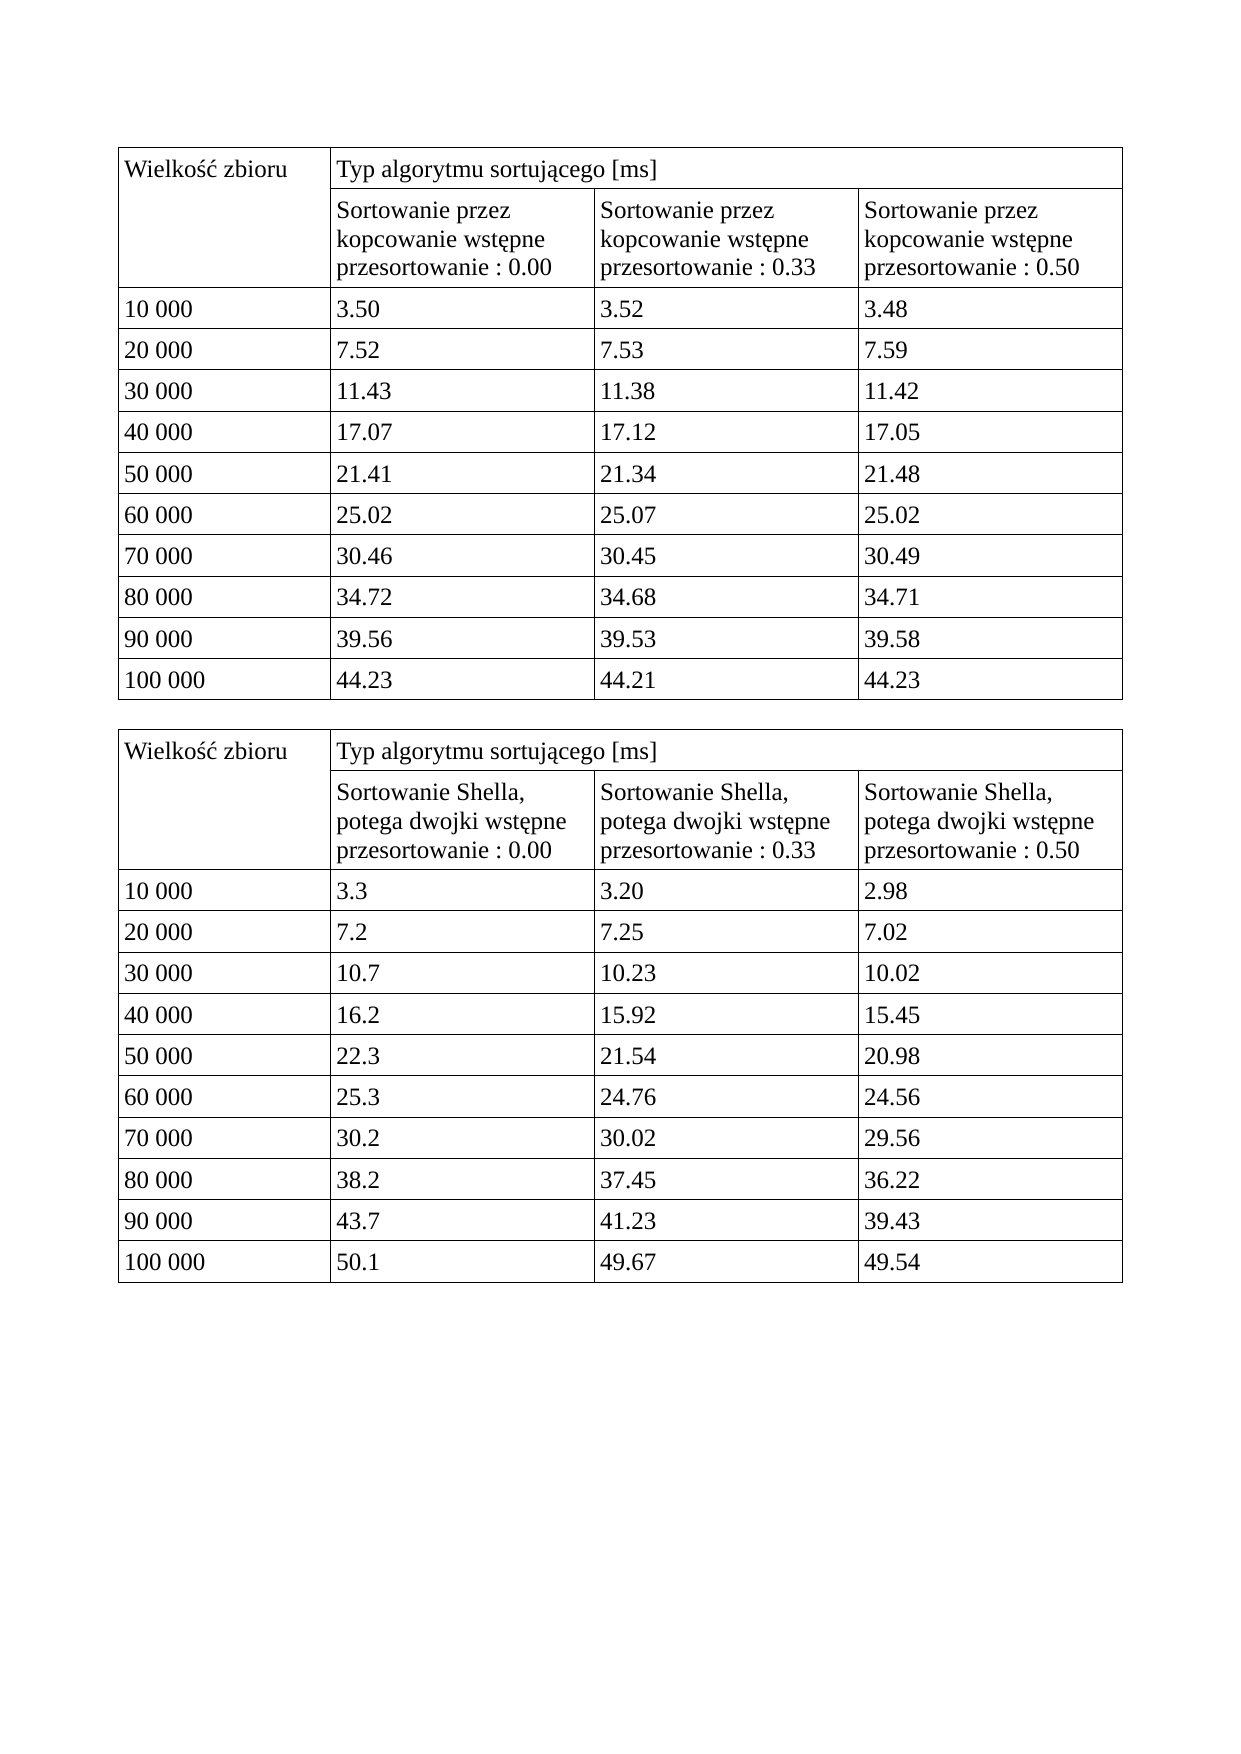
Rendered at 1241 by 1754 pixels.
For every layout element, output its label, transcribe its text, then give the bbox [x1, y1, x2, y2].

table_cell Sortowanie przez kopcowanie wstępne przesortowanie : 0.50 [859, 189, 1122, 287]
table_cell 15.45 [859, 994, 1122, 1034]
table_cell 11.43 [331, 370, 594, 411]
table_cell 39.58 [859, 618, 1122, 658]
table_cell 21.41 [331, 453, 594, 493]
table_cell Sortowanie Shella, potega dwojki wstępne przesortowanie : 0.00 [331, 771, 594, 869]
table_cell 7.02 [859, 911, 1122, 952]
table_cell 40 000 [119, 412, 330, 452]
table_cell 25.07 [595, 494, 858, 534]
table_cell 30.49 [859, 535, 1122, 576]
table_cell 7.25 [595, 911, 858, 952]
table_cell 37.45 [595, 1159, 858, 1199]
table_cell 80 000 [119, 577, 330, 617]
table_cell 24.76 [595, 1076, 858, 1117]
table_cell 17.05 [859, 412, 1122, 452]
table_cell 17.07 [331, 412, 594, 452]
table_cell 7.52 [331, 329, 594, 369]
table_cell 22.3 [331, 1035, 594, 1075]
table_cell 44.23 [859, 659, 1122, 699]
table_cell 11.38 [595, 370, 858, 411]
table_cell 50.1 [331, 1241, 594, 1282]
table_cell 36.22 [859, 1159, 1122, 1199]
table_cell 10.02 [859, 953, 1122, 993]
table_cell 25.3 [331, 1076, 594, 1117]
table_cell 29.56 [859, 1118, 1122, 1158]
table_cell 34.68 [595, 577, 858, 617]
table_cell 24.56 [859, 1076, 1122, 1117]
table_cell 7.53 [595, 329, 858, 369]
table_cell 50 000 [119, 453, 330, 493]
table_cell 34.71 [859, 577, 1122, 617]
table_cell 30 000 [119, 953, 330, 993]
table_cell 21.34 [595, 453, 858, 493]
table_cell Sortowanie Shella, potega dwojki wstępne przesortowanie : 0.50 [859, 771, 1122, 869]
table_cell 3.52 [595, 288, 858, 328]
table_cell 30 000 [119, 370, 330, 411]
table_cell 100 000 [119, 659, 330, 699]
table_cell 80 000 [119, 1159, 330, 1199]
table_cell 17.12 [595, 412, 858, 452]
table_cell 3.48 [859, 288, 1122, 328]
table_cell 90 000 [119, 1200, 330, 1240]
table_cell Sortowanie przez kopcowanie wstępne przesortowanie : 0.33 [595, 189, 858, 287]
table_cell 34.72 [331, 577, 594, 617]
table_cell 3.50 [331, 288, 594, 328]
table_cell 7.2 [331, 911, 594, 952]
table_cell 11.42 [859, 370, 1122, 411]
table_cell 70 000 [119, 535, 330, 576]
table_cell 44.21 [595, 659, 858, 699]
table_header Wielkość zbioru [119, 148, 330, 287]
table_cell 10.7 [331, 953, 594, 993]
table_cell 25.02 [859, 494, 1122, 534]
table_cell Sortowanie Shella, potega dwojki wstępne przesortowanie : 0.33 [595, 771, 858, 869]
table_header Typ algorytmu sortującego [ms] [331, 730, 1122, 770]
table_cell 60 000 [119, 1076, 330, 1117]
table_cell 39.53 [595, 618, 858, 658]
table_cell 44.23 [331, 659, 594, 699]
table_cell 21.54 [595, 1035, 858, 1075]
table_cell 10 000 [119, 288, 330, 328]
table_cell 20 000 [119, 911, 330, 952]
table_header Typ algorytmu sortującego [ms] [331, 148, 1122, 188]
table_cell 15.92 [595, 994, 858, 1034]
table_cell 49.67 [595, 1241, 858, 1282]
table_cell 2.98 [859, 870, 1122, 910]
table_cell 20.98 [859, 1035, 1122, 1075]
table_cell Sortowanie przez kopcowanie wstępne przesortowanie : 0.00 [331, 189, 594, 287]
table_cell 20 000 [119, 329, 330, 369]
table_cell 7.59 [859, 329, 1122, 369]
table_cell 39.43 [859, 1200, 1122, 1240]
table_cell 10 000 [119, 870, 330, 910]
table_cell 100 000 [119, 1241, 330, 1282]
table_cell 90 000 [119, 618, 330, 658]
table_cell 43.7 [331, 1200, 594, 1240]
table_cell 49.54 [859, 1241, 1122, 1282]
table_cell 30.2 [331, 1118, 594, 1158]
table_cell 10.23 [595, 953, 858, 993]
table_cell 30.45 [595, 535, 858, 576]
table_cell 3.20 [595, 870, 858, 910]
table_cell 39.56 [331, 618, 594, 658]
table_cell 16.2 [331, 994, 594, 1034]
table_cell 70 000 [119, 1118, 330, 1158]
table_cell 38.2 [331, 1159, 594, 1199]
table_cell 50 000 [119, 1035, 330, 1075]
table_cell 60 000 [119, 494, 330, 534]
table_header Wielkość zbioru [119, 730, 330, 869]
table_cell 30.02 [595, 1118, 858, 1158]
table_cell 40 000 [119, 994, 330, 1034]
table_cell 3.3 [331, 870, 594, 910]
table_cell 41.23 [595, 1200, 858, 1240]
table_cell 21.48 [859, 453, 1122, 493]
table_cell 25.02 [331, 494, 594, 534]
table_cell 30.46 [331, 535, 594, 576]
